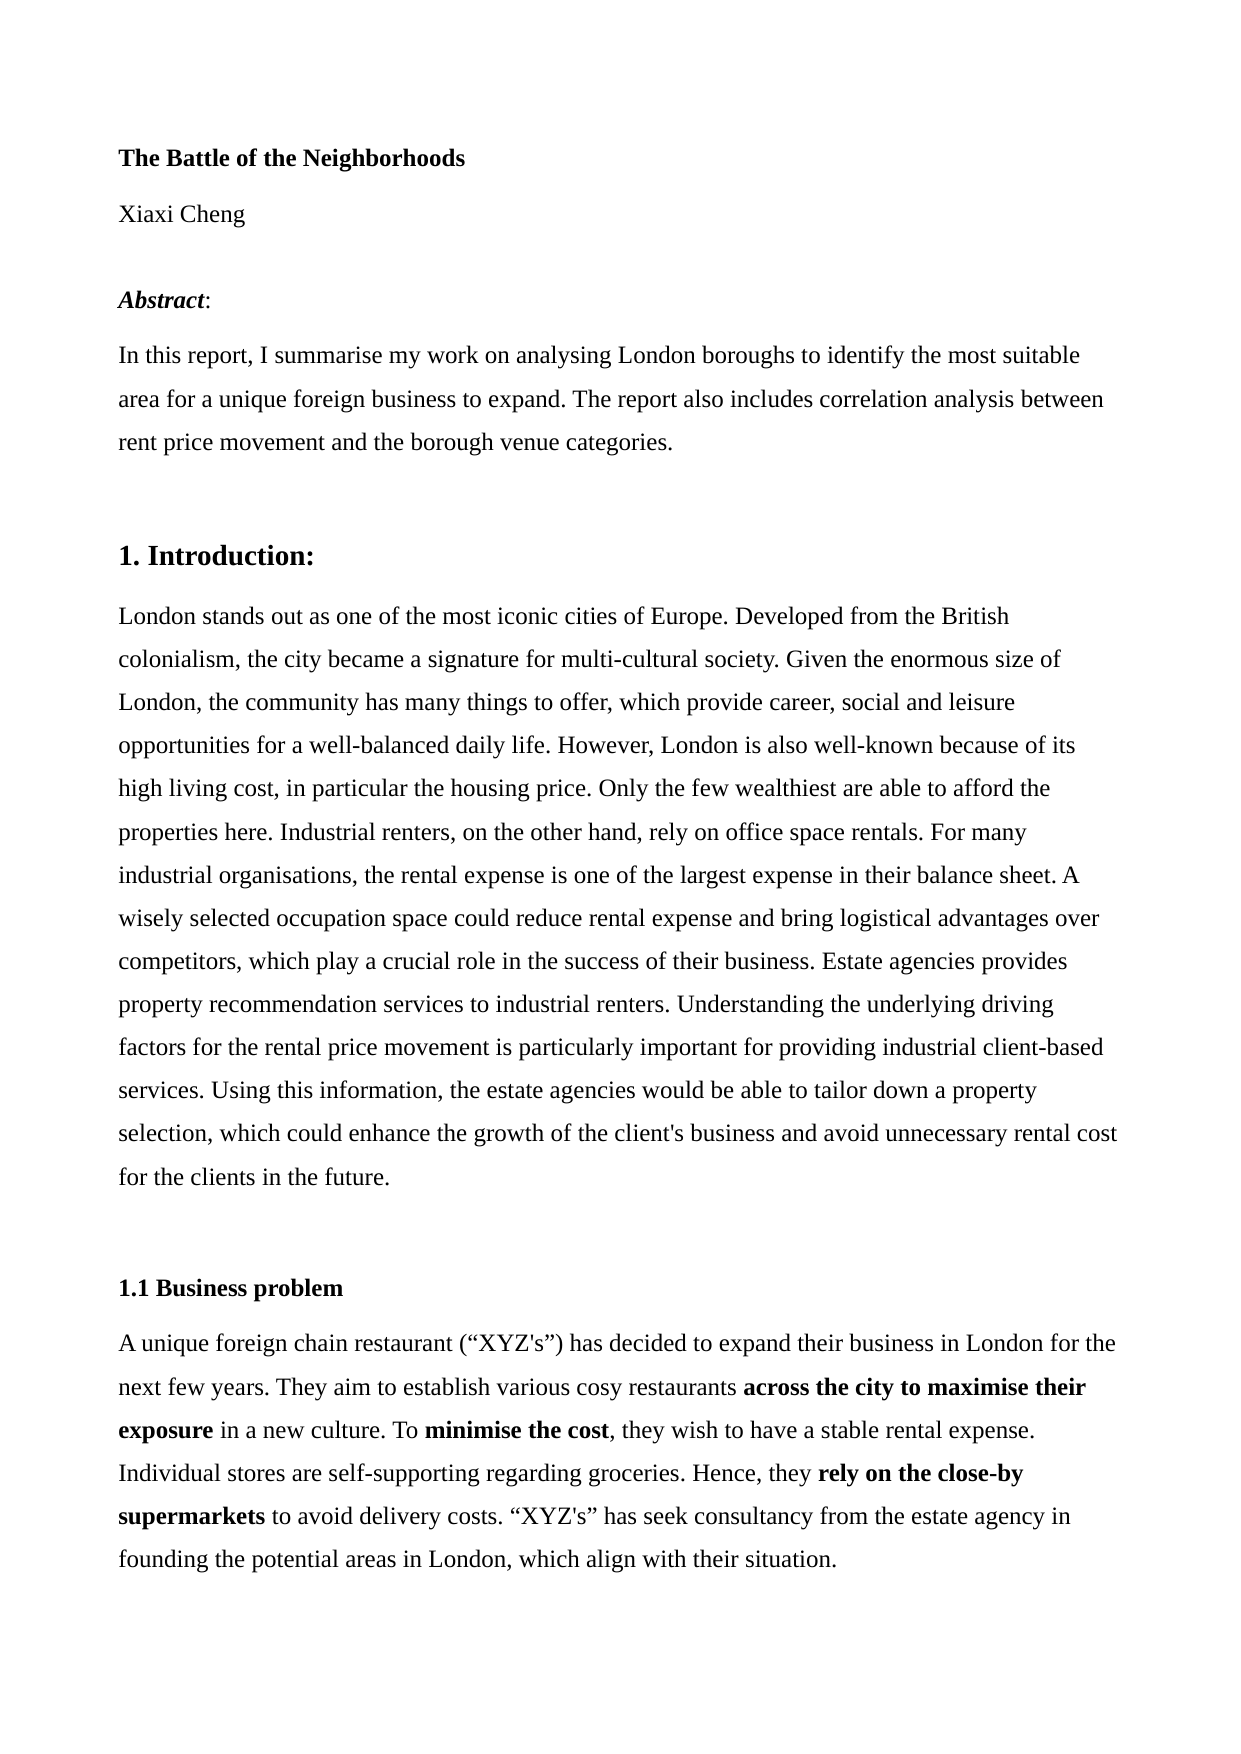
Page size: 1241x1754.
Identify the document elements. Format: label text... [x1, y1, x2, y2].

text In this report, I summarise my work on analysing London boroughs to identify the most suitable area for a unique foreign business to expand. The report also includes correlation analysis between rent price movement and the borough venue categories. [118, 341, 1122, 456]
subtitle The Battle of the Neighborhoods [118, 143, 1122, 172]
text 1. Introduction: [118, 538, 1122, 572]
text A unique foreign chain restaurant (“XYZ's”) has decided to expand their business in London for the next few years. They aim to establish various cosy restaurants across the city to maximise their exposure in a new culture. To minimise the cost, they wish to have a stable rental expense. Individual stores are self-supporting regarding groceries. Hence, they rely on the close-by supermarkets to avoid delivery costs. “XYZ's” has seek consultancy from the estate agency in founding the potential areas in London, which align with their situation. [118, 1328, 1122, 1573]
text Xiaxi Cheng [118, 199, 1122, 227]
text 1.1 Business problem [118, 1273, 1122, 1302]
text London stands out as one of the most iconic cities of Europe. Developed from the British colonialism, the city became a signature for multi-cultural society. Given the enormous size of London, the community has many things to offer, which provide career, social and leisure opportunities for a well-balanced daily life. However, London is also well-known because of its high living cost, in particular the housing price. Only the few wealthiest are able to afford the properties here. Industrial renters, on the other hand, rely on office space rentals. For many industrial organisations, the rental expense is one of the largest expense in their balance sheet. A wisely selected occupation space could reduce rental expense and bring logistical advantages over competitors, which play a crucial role in the success of their business. Estate agencies provides property recommendation services to industrial renters. Understanding the underlying driving factors for the rental price movement is particularly important for providing industrial client-based services. Using this information, the estate agencies would be able to tailor down a property selection, which could enhance the growth of the client's business and avoid unnecessary rental cost for the clients in the future. [118, 601, 1122, 1190]
text Abstract: [118, 285, 1122, 314]
